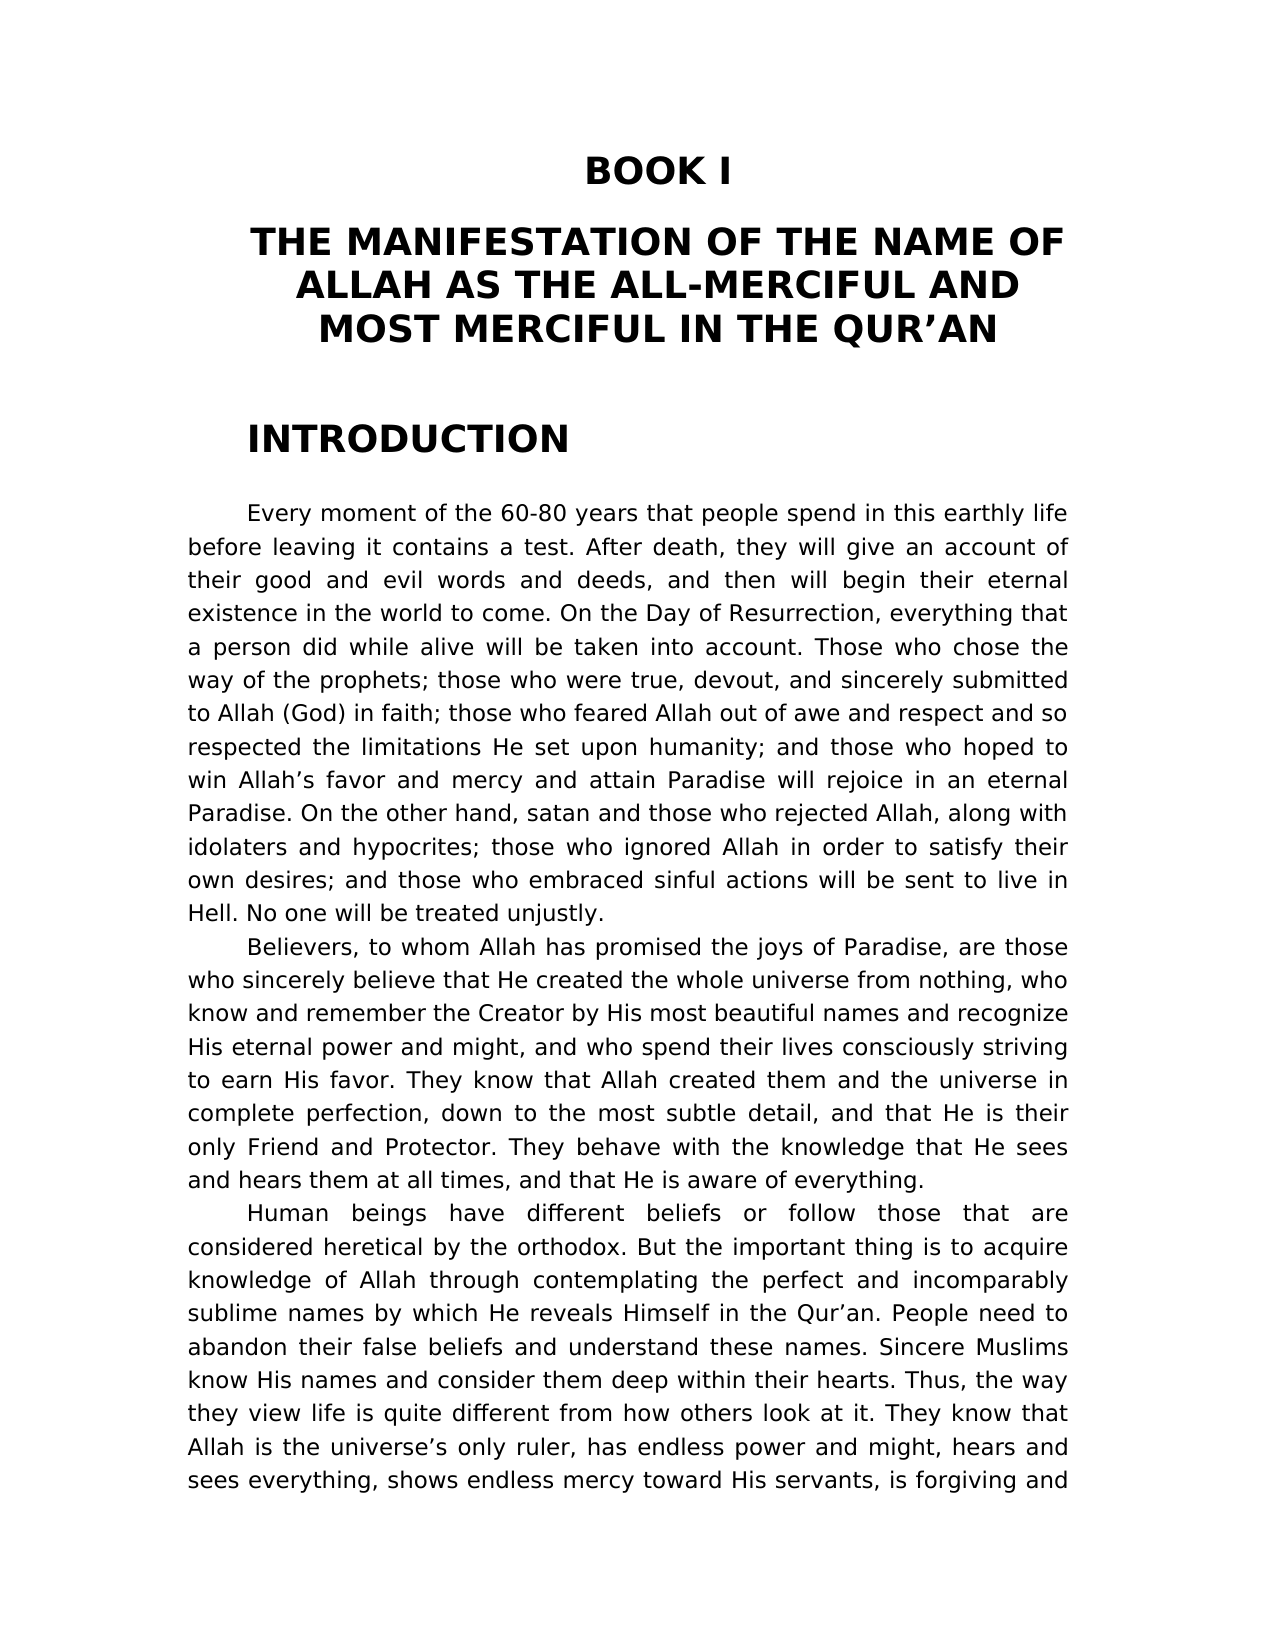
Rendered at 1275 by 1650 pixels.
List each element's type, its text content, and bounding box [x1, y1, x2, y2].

text Human beings have different beliefs or follow those that are considered heretical by the orthodox. But the important thing is to acquire knowledge of Allah through contemplating the perfect and incomparably sublime names by which He reveals Himself in the Qur’an. People need to abandon their false beliefs and understand these names. Sincere Muslims know His names and consider them deep within their hearts. Thus, the way they view life is quite different from how others look at it. They know that Allah is the universe’s only ruler, has endless power and might, hears and sees everything, shows endless mercy toward His servants, is forgiving and [187, 1195, 1070, 1495]
text THE MANIFESTATION OF THE NAME OF ALLAH AS THE ALL-MERCIFUL AND MOST MERCIFUL IN THE QUR’AN [247, 220, 1070, 351]
text Every moment of the 60-80 years that people spend in this earthly life before leaving it contains a test. After death, they will give an account of their good and evil words and deeds, and then will begin their eternal existence in the world to come. On the Day of Resurrection, everything that a person did while alive will be taken into account. Those who chose the way of the prophets; those who were true, devout, and sincerely submitted to Allah (God) in faith; those who feared Allah out of awe and respect and so respected the limitations He set upon humanity; and those who hoped to win Allah’s favor and mercy and attain Paradise will rejoice in an eternal Paradise. On the other hand, satan and those who rejected Allah, along with idolaters and hypocrites; those who ignored Allah in order to satisfy their own desires; and those who embraced sinful actions will be sent to live in Hell. No one will be treated unjustly. [187, 495, 1070, 928]
text Believers, to whom Allah has promised the joys of Paradise, are those who sincerely believe that He created the whole universe from nothing, who know and remember the Creator by His most beautiful names and recognize His eternal power and might, and who spend their lives consciously striving to earn His favor. They know that Allah created them and the universe in complete perfection, down to the most subtle detail, and that He is their only Friend and Protector. They behave with the knowledge that He sees and hears them at all times, and that He is aware of everything. [187, 928, 1070, 1195]
text BOOK I [187, 150, 1070, 194]
text INTRODUCTION [187, 418, 1070, 462]
